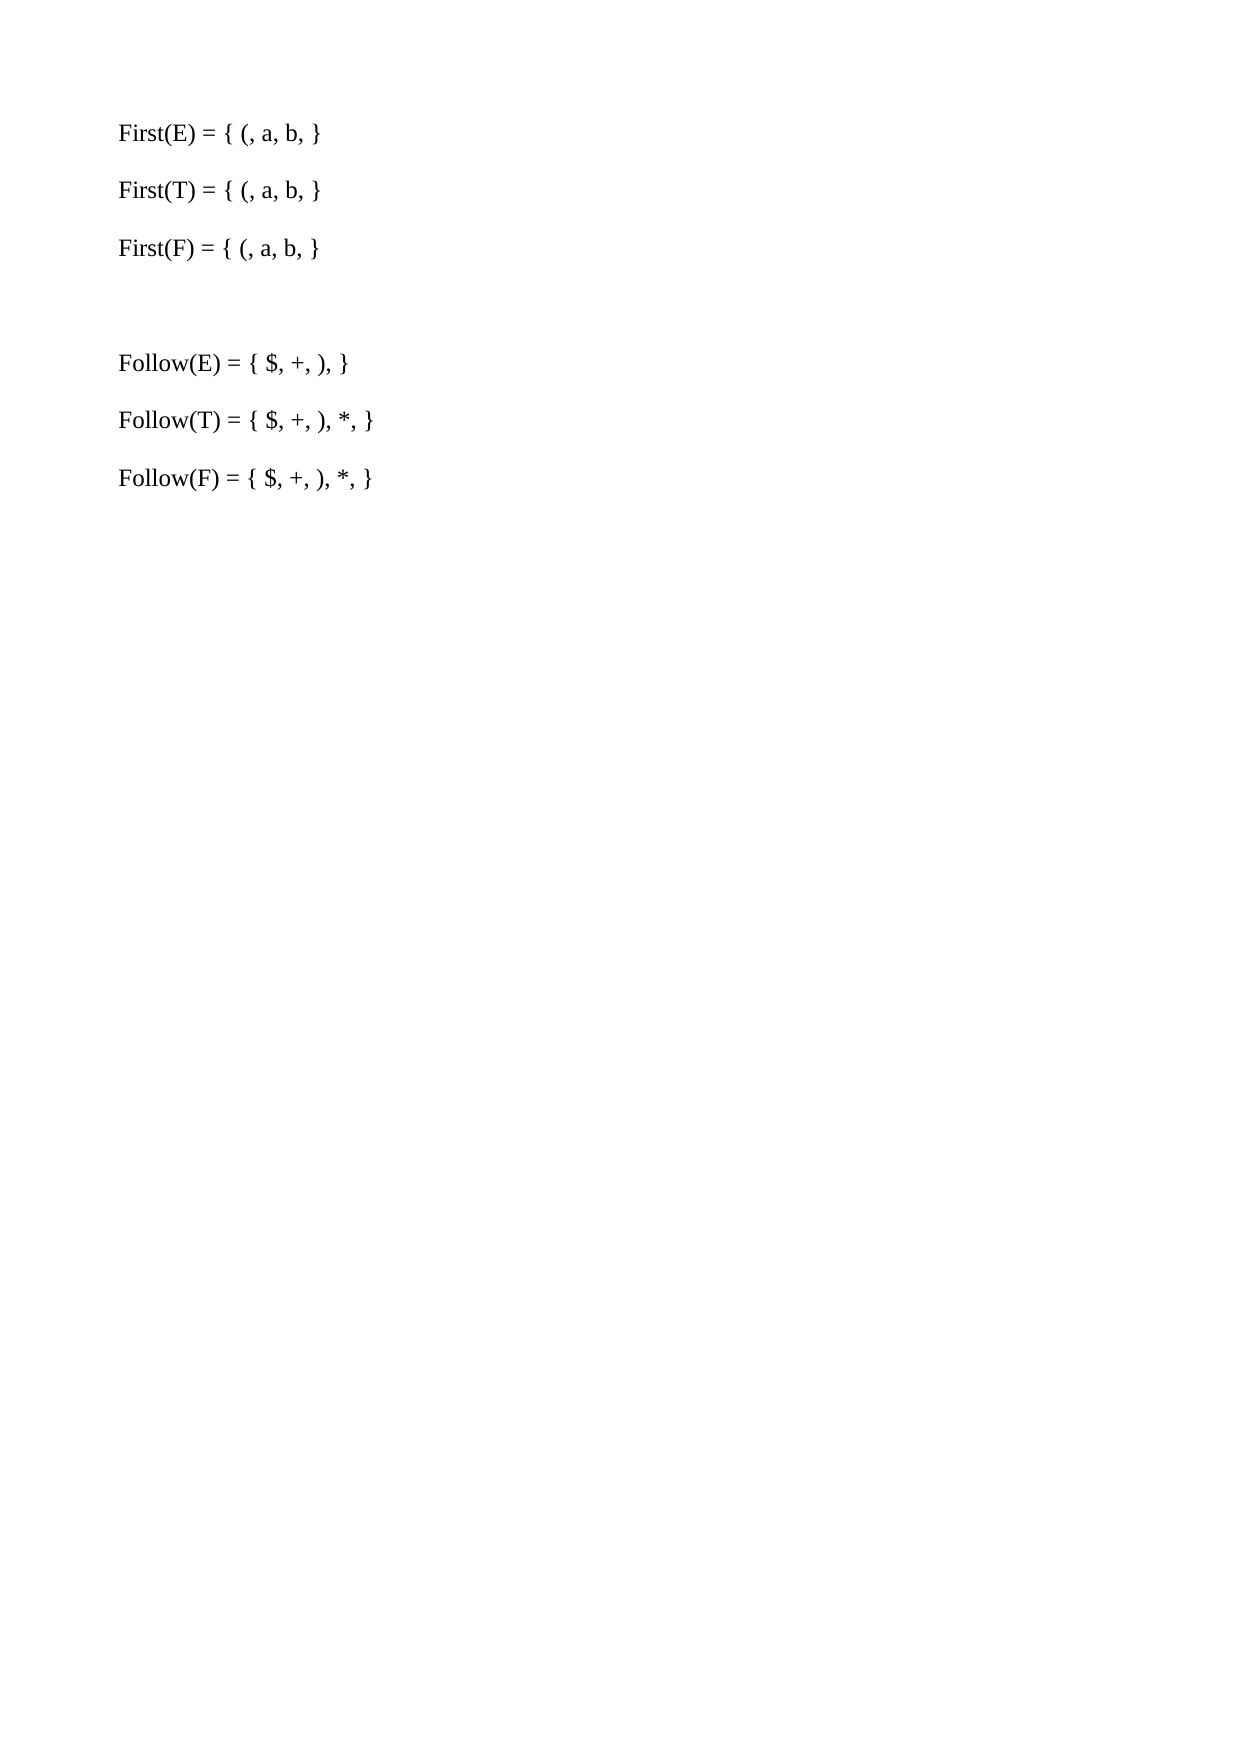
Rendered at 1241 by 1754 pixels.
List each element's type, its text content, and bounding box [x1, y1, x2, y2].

text Follow(T) = { $, +, ), *, } [118, 406, 1122, 434]
text First(E) = { (, a, b, } [118, 118, 1122, 147]
text Follow(E) = { $, +, ), } [118, 348, 1122, 377]
text First(F) = { (, a, b, } [118, 233, 1122, 262]
text First(T) = { (, a, b, } [118, 176, 1122, 204]
text Follow(F) = { $, +, ), *, } [118, 463, 1122, 492]
